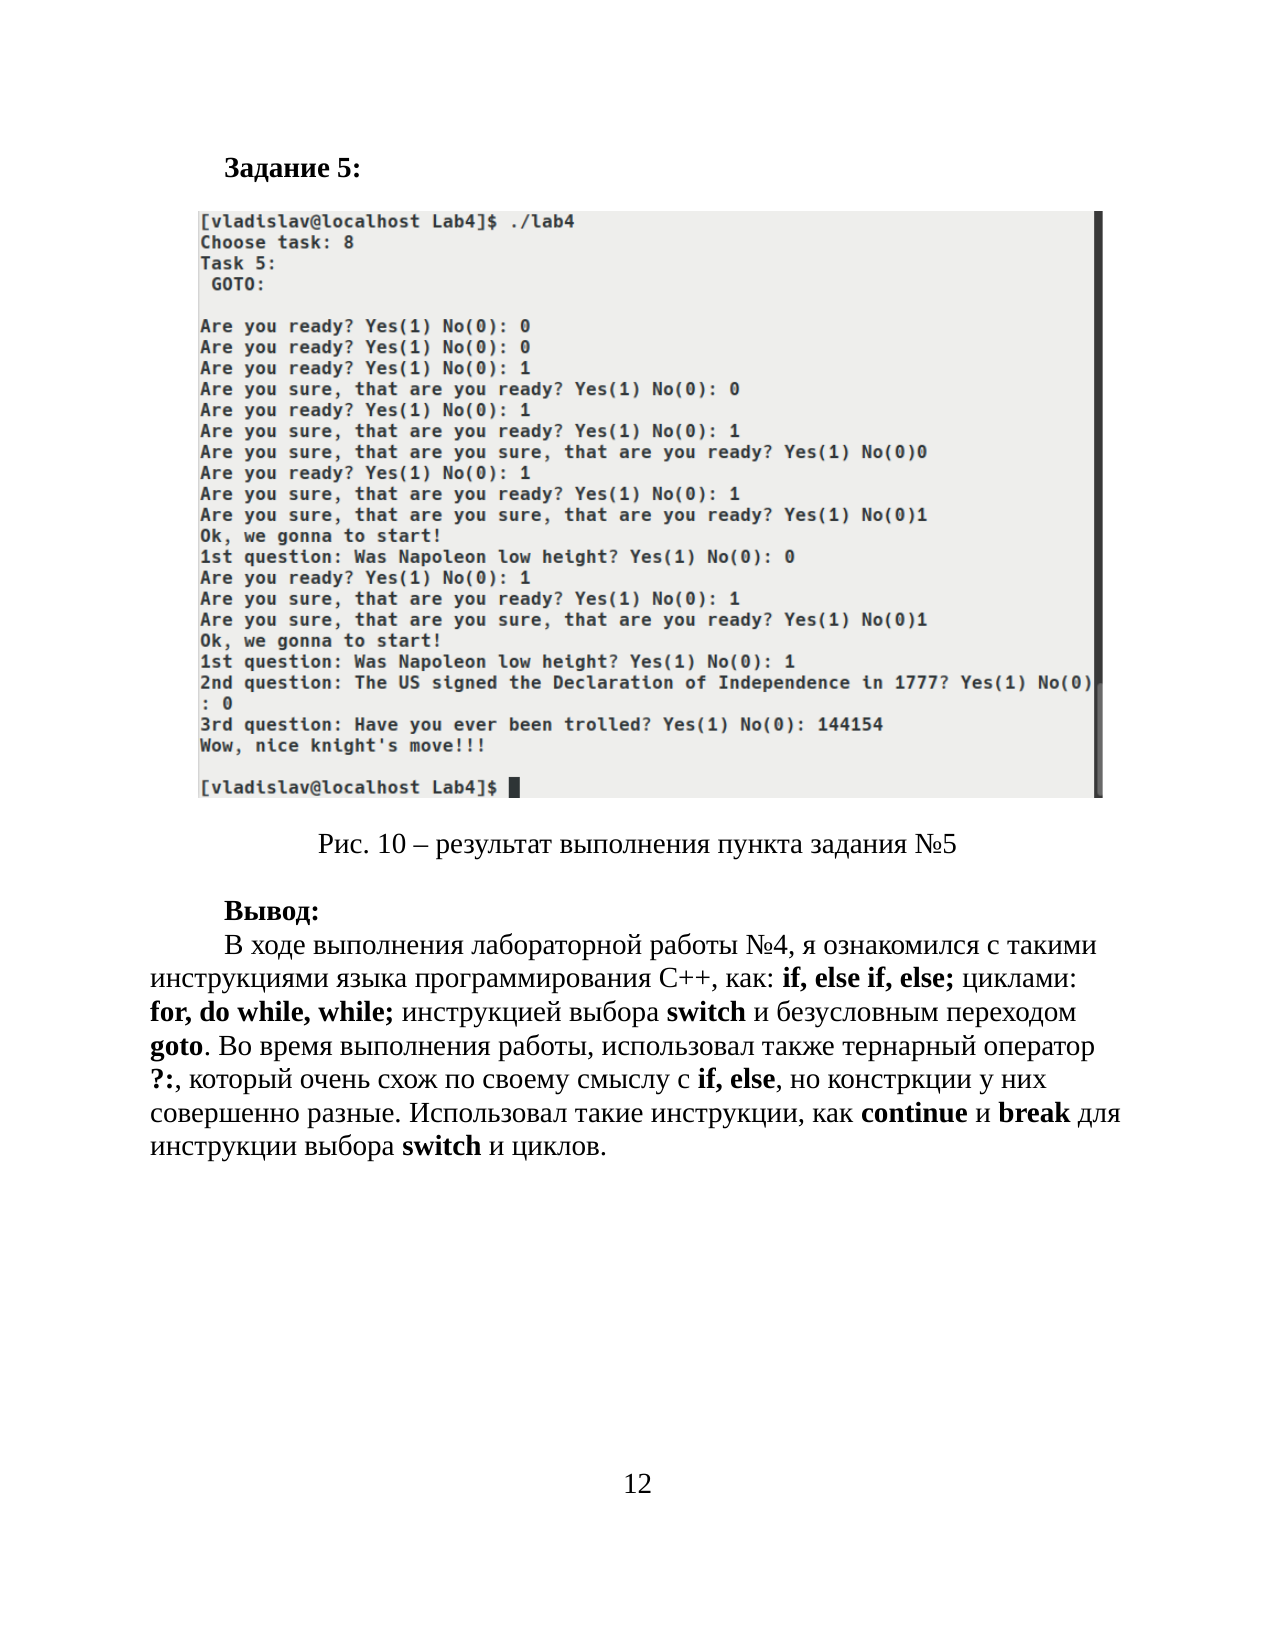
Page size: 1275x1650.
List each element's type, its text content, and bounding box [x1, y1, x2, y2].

text Задание 5: [150, 150, 1125, 183]
picture [198, 211, 1103, 798]
text Рис. 10 – результат выполнения пункта задания №5 [150, 826, 1125, 860]
text В ходе выполнения лабораторной работы №4, я ознакомился с такими инструкциями языка программирования С++, как: if, else if, else; циклами: for, do while, while; инструкцией выбора switch и безусловным переходом goto. Во время выполнения работы, использовал также тернарный оператор ?:, который очень схож по своему смыслу с if, else, но констркции у них совершенно разные. Использовал такие инструкции, как continue и break для инструкции выбора switch и циклов. [150, 927, 1125, 1162]
text Вывод: [150, 893, 1125, 927]
